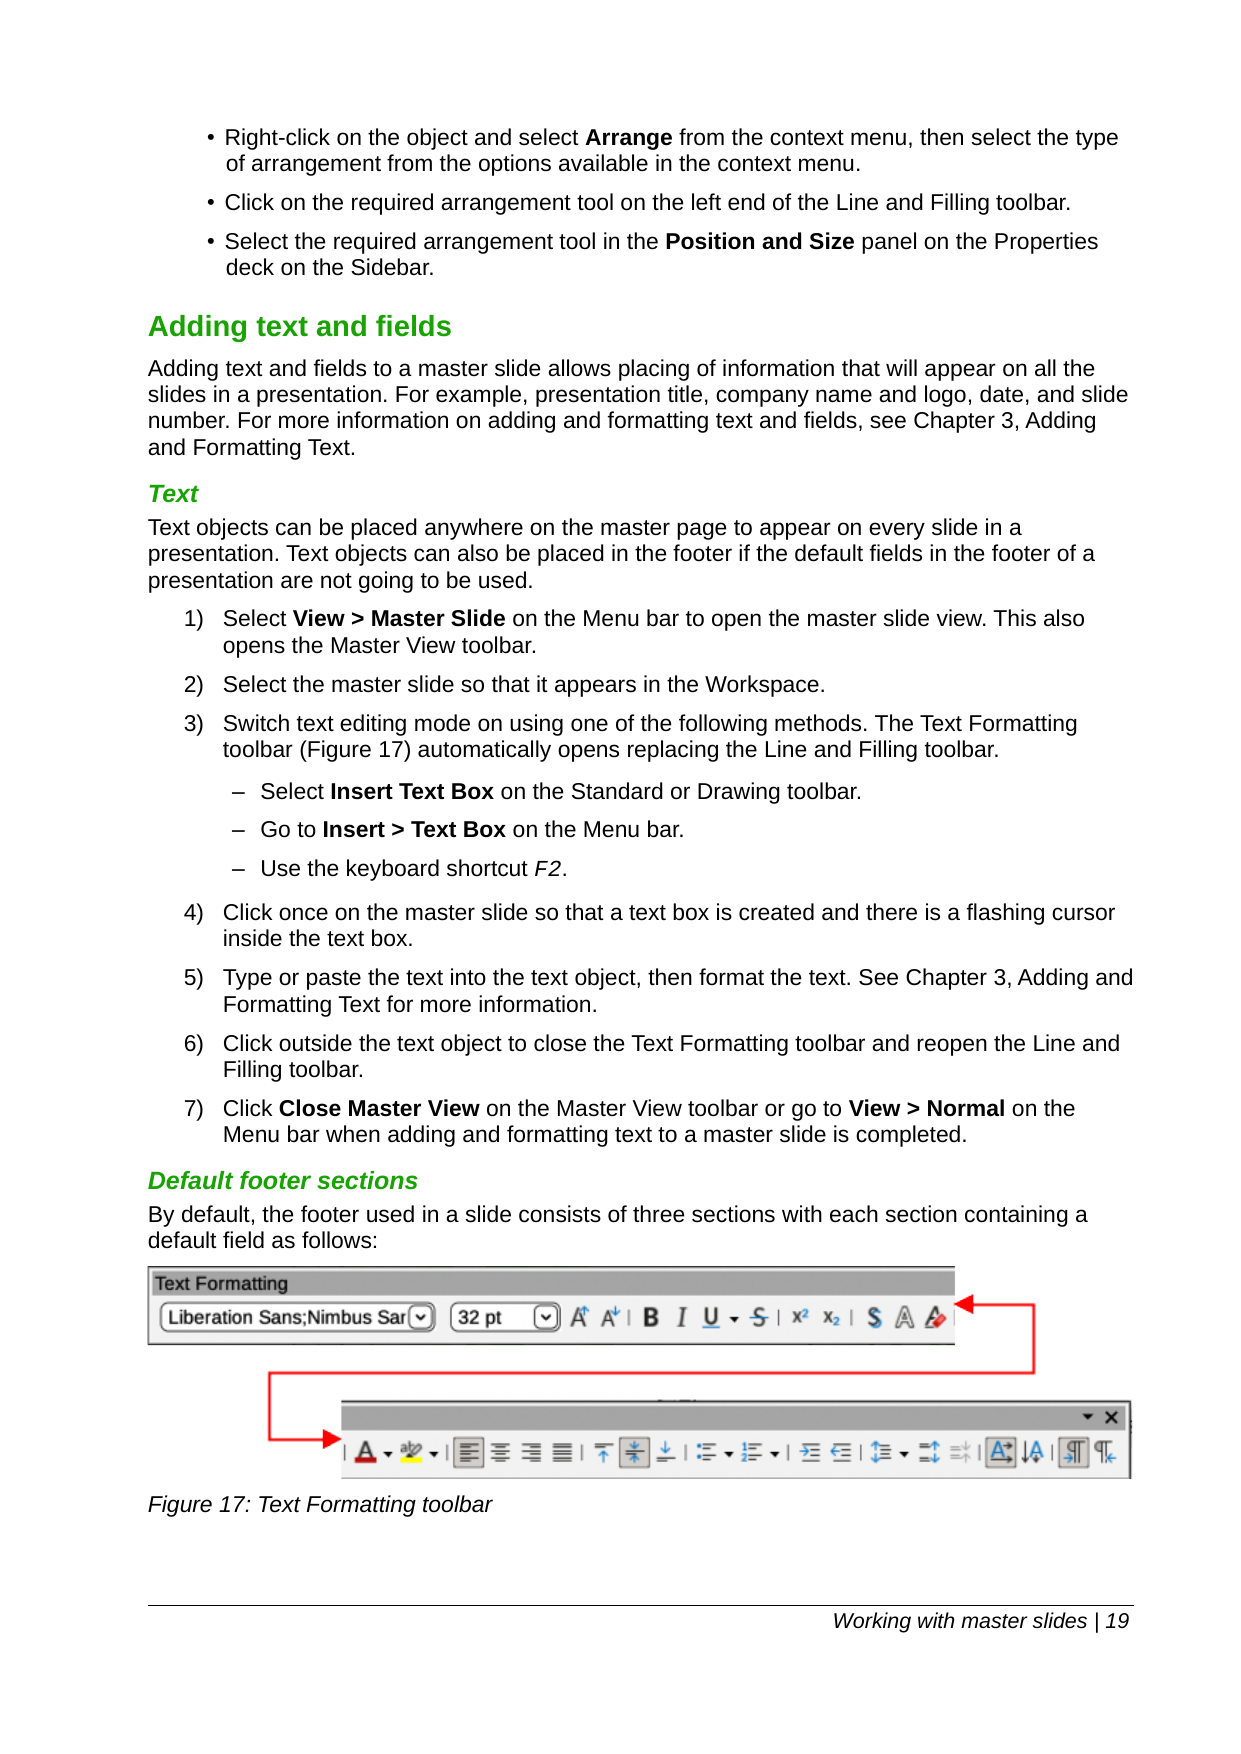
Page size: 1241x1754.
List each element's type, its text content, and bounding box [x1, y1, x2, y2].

list Go to Insert > Text Box on the Menu bar. [229, 813, 1134, 843]
list Select Insert Text Box on the Standard or Drawing toolbar. [229, 775, 1134, 804]
text Adding text and fields to a master slide allows placing of information that will appear on all the slides in a presentation. For example, presentation title, company name and logo, date, and slide number. For more information on adding and formatting text and fields, see Chapter 3, Adding and Formatting Text. [148, 355, 1134, 460]
subtitle Default footer sections [148, 1166, 1134, 1195]
text Text objects can be placed anywhere on the master page to appear on every slide in a presentation. Text objects can also be placed in the footer if the default fields in the footer of a presentation are not going to be used. [148, 514, 1134, 593]
text By default, the footer used in a slide consists of three sections with each section containing a default field as follows: [148, 1201, 1134, 1254]
list Click Close Master View on the Master View toolbar or go to View > Normal on the Menu bar when adding and formatting text to a master slide is completed. [204, 1095, 1134, 1147]
subtitle Text [148, 479, 1134, 508]
list Click outside the text object to close the Text Formatting toolbar and reopen the Line and Filling toolbar. [204, 1029, 1134, 1082]
list Use the keyboard shortcut F2. [229, 852, 1134, 887]
picture [147, 1266, 1134, 1479]
list Click on the required arrangement tool on the left end of the Line and Filling toolbar. [204, 186, 1134, 216]
subtitle Adding text and fields [148, 309, 1134, 342]
list Switch text editing mode on using one of the following methods. The Text Formatting toolbar (Figure 17) automatically opens replacing the Line and Filling toolbar. [204, 709, 1134, 762]
list Type or paste the text into the text object, then format the text. See Chapter 3, Adding and Formatting Text for more information. [204, 964, 1134, 1017]
list Select the master slide so that it appears in the Workspace. [204, 671, 1134, 697]
list Right-click on the object and select Arrange from the context menu, then select the type of arrangement from the options available in the context menu. [204, 121, 1134, 177]
text Figure 17: Text Formatting toolbar [148, 1491, 1134, 1518]
list Click once on the master slide so that a text box is created and there is a flashing cursor inside the text box. [204, 899, 1134, 952]
list Select the required arrangement tool in the Position and Size panel on the Properties deck on the Sidebar. [204, 225, 1134, 284]
list Select View > Master Slide on the Menu bar to open the master slide view. This also opens the Master View toolbar. [204, 605, 1134, 658]
